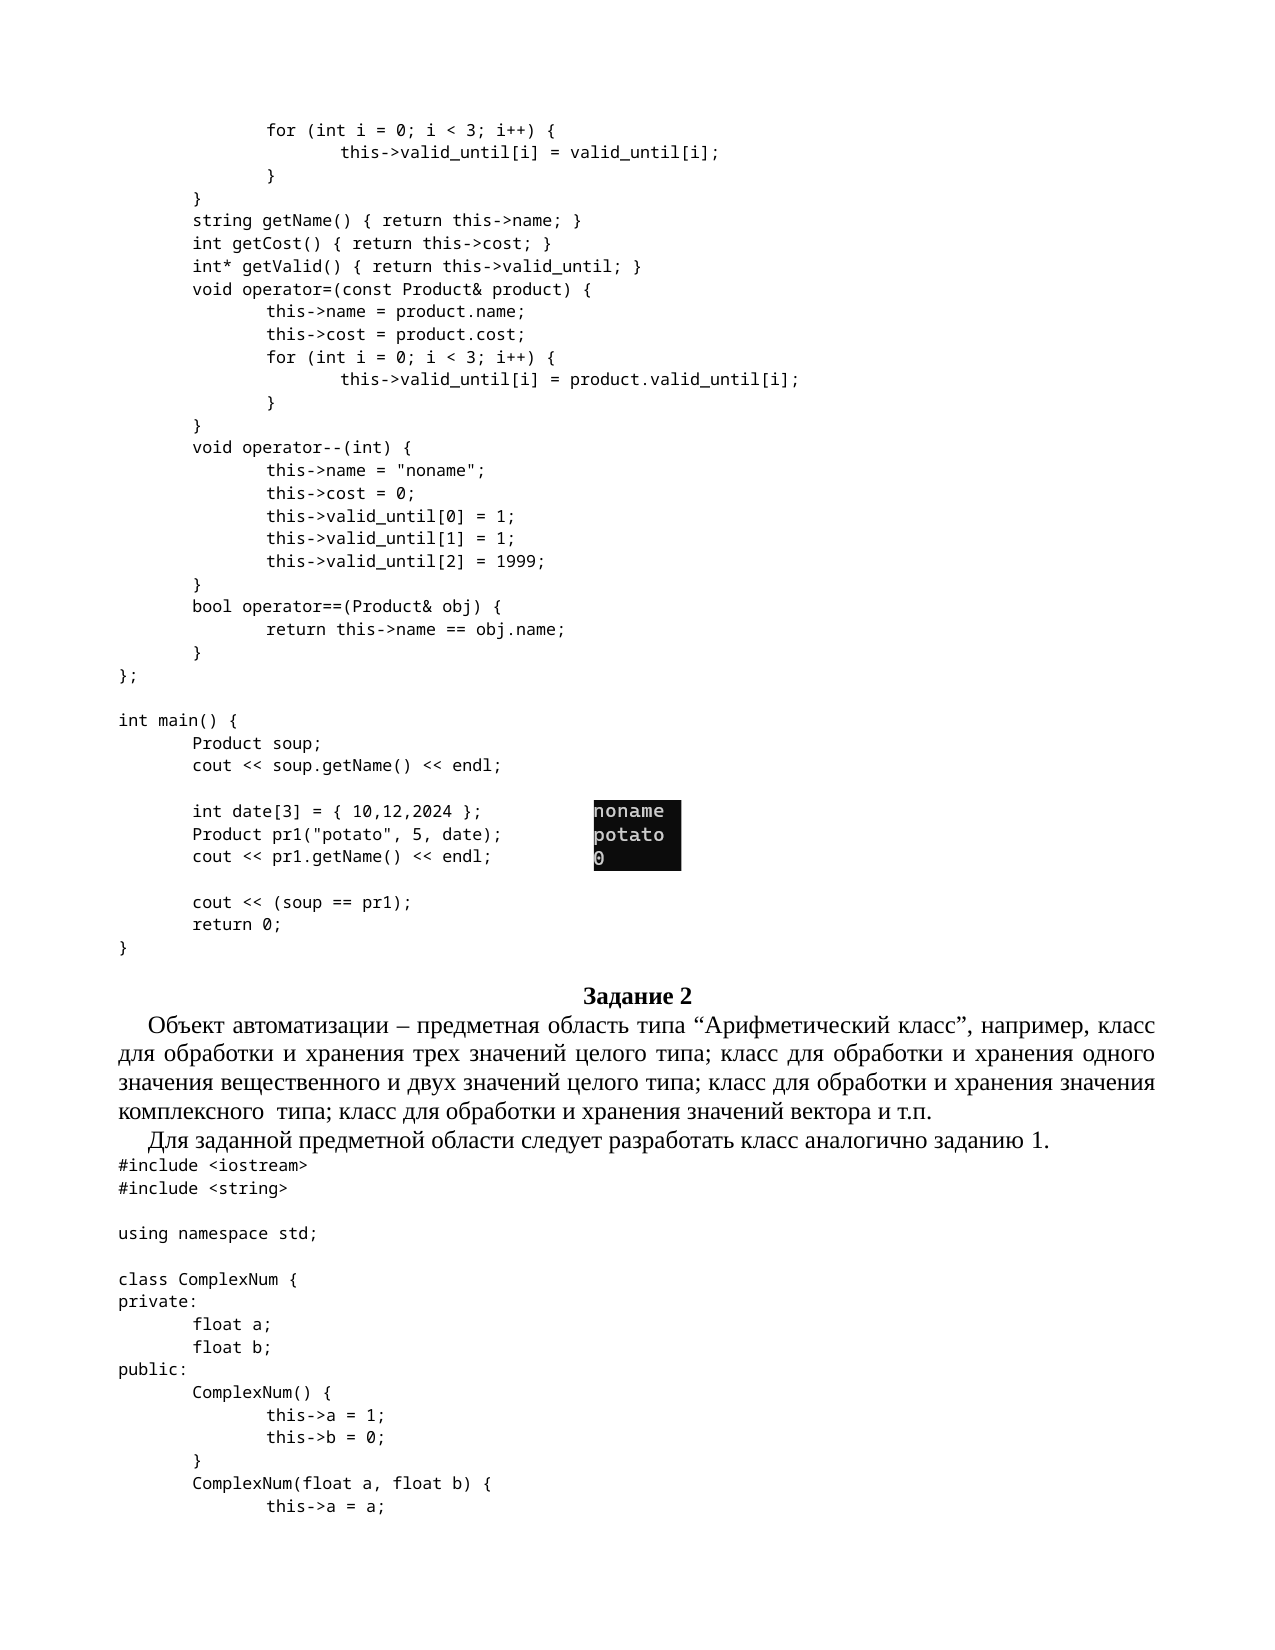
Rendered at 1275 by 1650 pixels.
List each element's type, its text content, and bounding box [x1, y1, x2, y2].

text this->cost = 0; [118, 481, 1157, 504]
text } [118, 163, 1157, 186]
text for (int i = 0; i < 3; i++) { [118, 118, 1157, 141]
text #include <iostream> [118, 1153, 1157, 1176]
text } [118, 391, 1157, 413]
text int getCost() { return this->cost; } [118, 232, 1157, 254]
text bool operator==(Product& obj) { [118, 595, 1157, 618]
text } [118, 1449, 1157, 1471]
text this->name = product.name; [118, 300, 1157, 322]
text cout << (soup == pr1); [118, 890, 1157, 913]
text void operator--(int) { [118, 436, 1157, 459]
text this->b = 0; [118, 1426, 1157, 1449]
text Задание 2 [118, 981, 1157, 1010]
text [682, 845, 1157, 867]
text ComplexNum() { [118, 1381, 1157, 1403]
text } [118, 186, 1157, 209]
text ComplexNum(float a, float b) { [118, 1471, 1157, 1494]
text this->a = a; [118, 1494, 1157, 1517]
text Для заданной предметной области следует разработать класс аналогично заданию 1. [118, 1125, 1157, 1153]
text int main() { [118, 708, 1157, 731]
text Product soup; [118, 731, 1157, 754]
text class ComplexNum { [118, 1267, 1157, 1290]
text float b; [118, 1335, 1157, 1358]
text #include <string> [118, 1176, 1157, 1199]
text this->a = 1; [118, 1403, 1157, 1426]
text for (int i = 0; i < 3; i++) { [118, 345, 1157, 368]
text this->valid_until[1] = 1; [118, 527, 1157, 549]
text using namespace std; [118, 1222, 1157, 1244]
text Объект автоматизации – предметная область типа “Арифметический класс”, например, класс для обработки и хранения трех значений целого типа; класс для обработки и хранения одного значения вещественного и двух значений целого типа; класс для обработки и хранения значения комплексного типа; класс для обработки и хранения значений вектора и т.п. [118, 1010, 1157, 1125]
text Product pr1("potato", 5, date); [118, 822, 593, 845]
text } [118, 413, 1157, 436]
text cout << pr1.getName() << endl; [118, 845, 593, 867]
text this->valid_until[i] = product.valid_until[i]; [118, 368, 1157, 391]
text return 0; [118, 913, 1157, 936]
text cout << soup.getName() << endl; [118, 754, 1157, 777]
text public: [118, 1358, 1157, 1381]
text int date[3] = { 10,12,2024 }; [118, 799, 1157, 822]
text this->valid_until[0] = 1; [118, 504, 1157, 527]
text string getName() { return this->name; } [118, 209, 1157, 232]
text } [118, 936, 1157, 958]
text this->valid_until[2] = 1999; [118, 549, 1157, 572]
text int* getValid() { return this->valid_until; } [118, 254, 1157, 277]
text } [118, 572, 1157, 595]
text private: [118, 1290, 1157, 1312]
text this->valid_until[i] = valid_until[i]; [118, 141, 1157, 163]
text float a; [118, 1312, 1157, 1335]
text this->name = "noname"; [118, 459, 1157, 481]
text }; [118, 663, 1157, 686]
text [682, 822, 1157, 845]
text return this->name == obj.name; [118, 618, 1157, 640]
text void operator=(const Product& product) { [118, 277, 1157, 300]
text } [118, 640, 1157, 663]
text this->cost = product.cost; [118, 322, 1157, 345]
